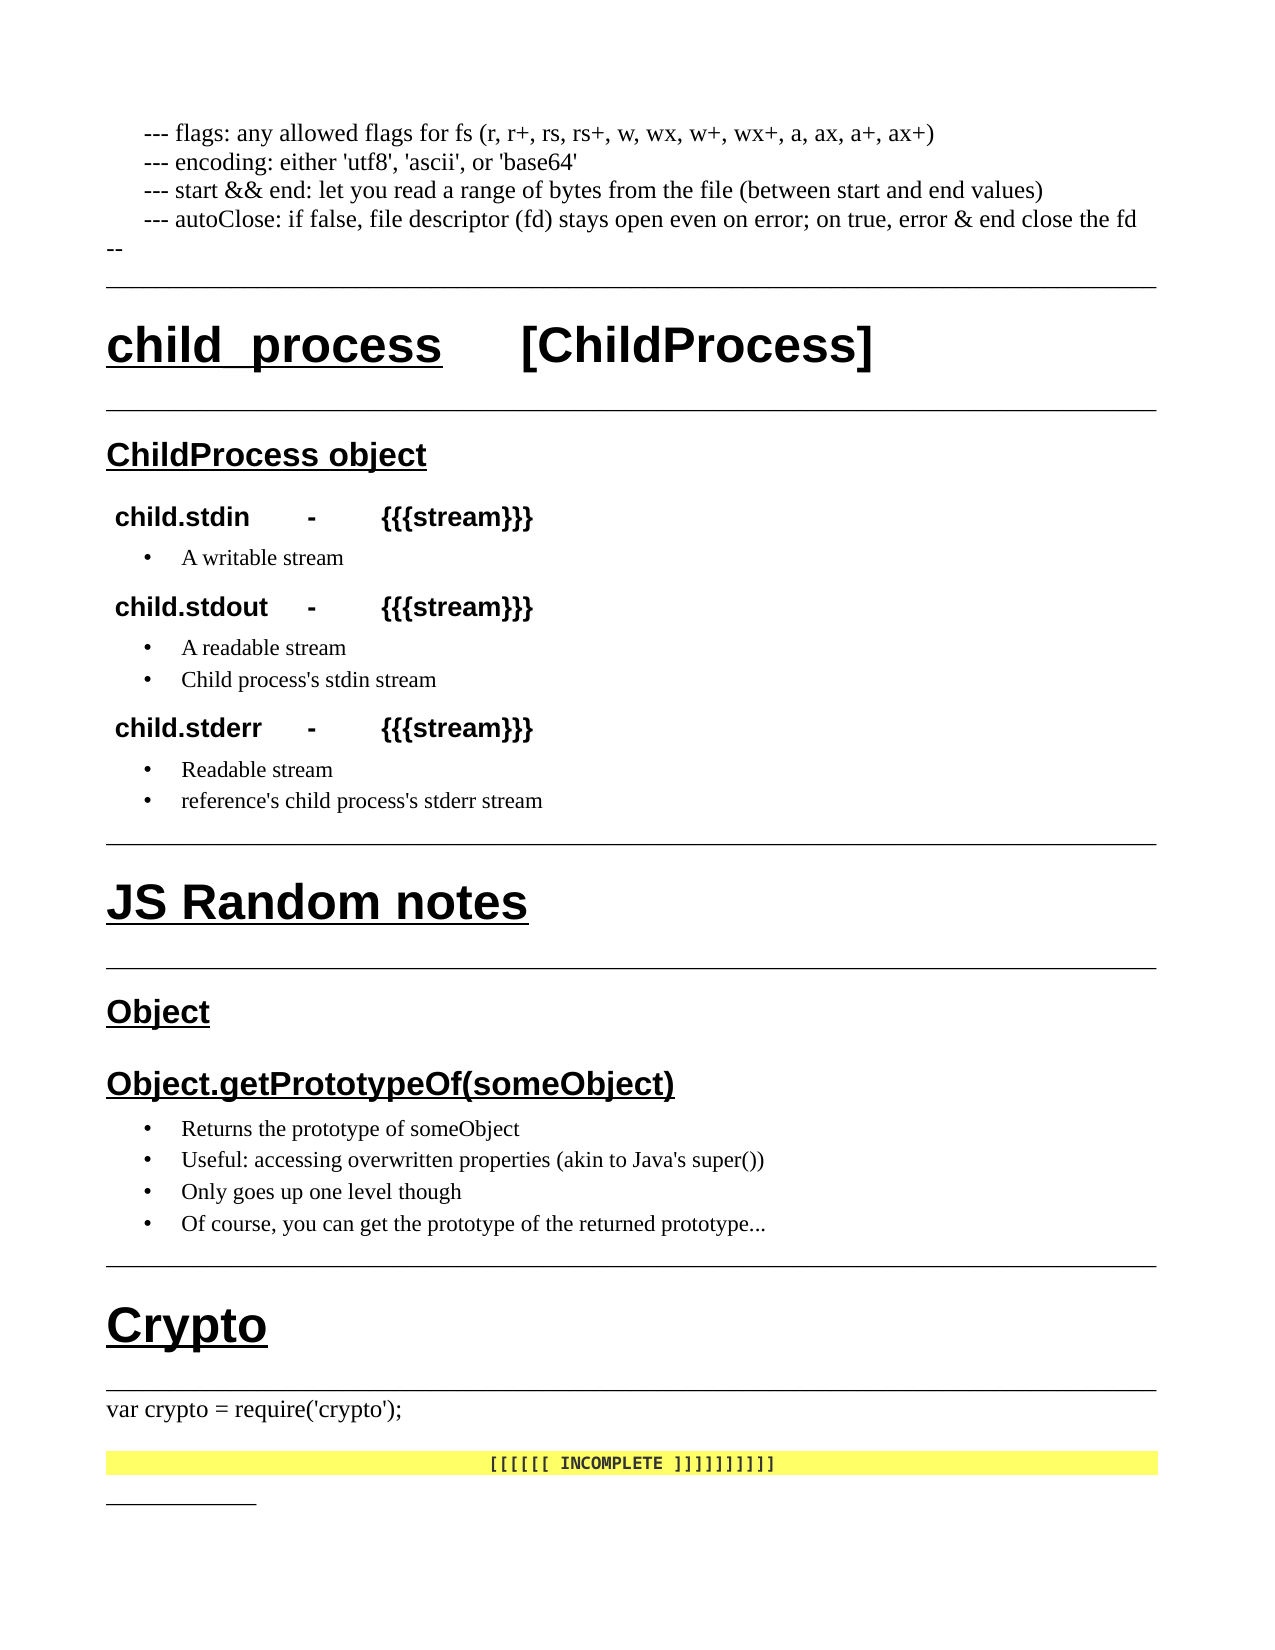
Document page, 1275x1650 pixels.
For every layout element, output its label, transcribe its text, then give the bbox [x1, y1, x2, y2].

subtitle child_process [ChildProcess] [106, 316, 1158, 373]
list reference's child process's stderr stream [144, 787, 1158, 814]
subtitle child.stdin - {{{stream}}} [114, 501, 1158, 532]
list Returns the prototype of someObject [144, 1115, 1158, 1141]
text --- flags: any allowed flags for fs (r, r+, rs, rs+, w, wx, w+, wx+, a, ax, a+, ax+) [106, 118, 1158, 147]
text --- start && end: let you read a range of bytes from the file (between start and end values) [106, 176, 1158, 204]
list Useful: accessing overwritten properties (akin to Java's super()) [144, 1147, 1158, 1173]
text ____________________________________________________________________________________ [106, 943, 1158, 971]
subtitle child.stdout - {{{stream}}} [114, 591, 1158, 622]
text [[[[[[ INCOMPLETE ]]]]]]]]]] [106, 1451, 1158, 1475]
text ____________________________________________________________________________________ [106, 262, 1158, 291]
list Readable stream [144, 756, 1158, 782]
list A readable stream [144, 634, 1158, 661]
text ____________ [106, 1479, 1158, 1508]
subtitle Object.getPrototypeOf(someObject) [106, 1064, 1158, 1102]
subtitle Object [106, 992, 1158, 1031]
text ____________________________________________________________________________________ [106, 819, 1158, 848]
text ____________________________________________________________________________________ [106, 1365, 1158, 1394]
text -- [106, 233, 1158, 262]
text var crypto = require('crypto'); [106, 1394, 1158, 1422]
text --- encoding: either 'utf8', 'ascii', or 'base64' [106, 147, 1158, 176]
text ____________________________________________________________________________________ [106, 386, 1158, 414]
text --- autoClose: if false, file descriptor (fd) stays open even on error; on true, error & end close the fd [106, 204, 1158, 233]
subtitle Crypto [106, 1295, 1158, 1352]
list Child process's stdin stream [144, 666, 1158, 692]
subtitle child.stderr - {{{stream}}} [114, 712, 1158, 743]
subtitle ChildProcess object [106, 435, 1158, 474]
subtitle JS Random notes [106, 873, 1158, 930]
list Of course, you can get the prototype of the returned prototype... [144, 1210, 1158, 1236]
list Only goes up one level though [144, 1178, 1158, 1204]
list A writable stream [144, 544, 1158, 571]
text ____________________________________________________________________________________ [106, 1241, 1158, 1270]
